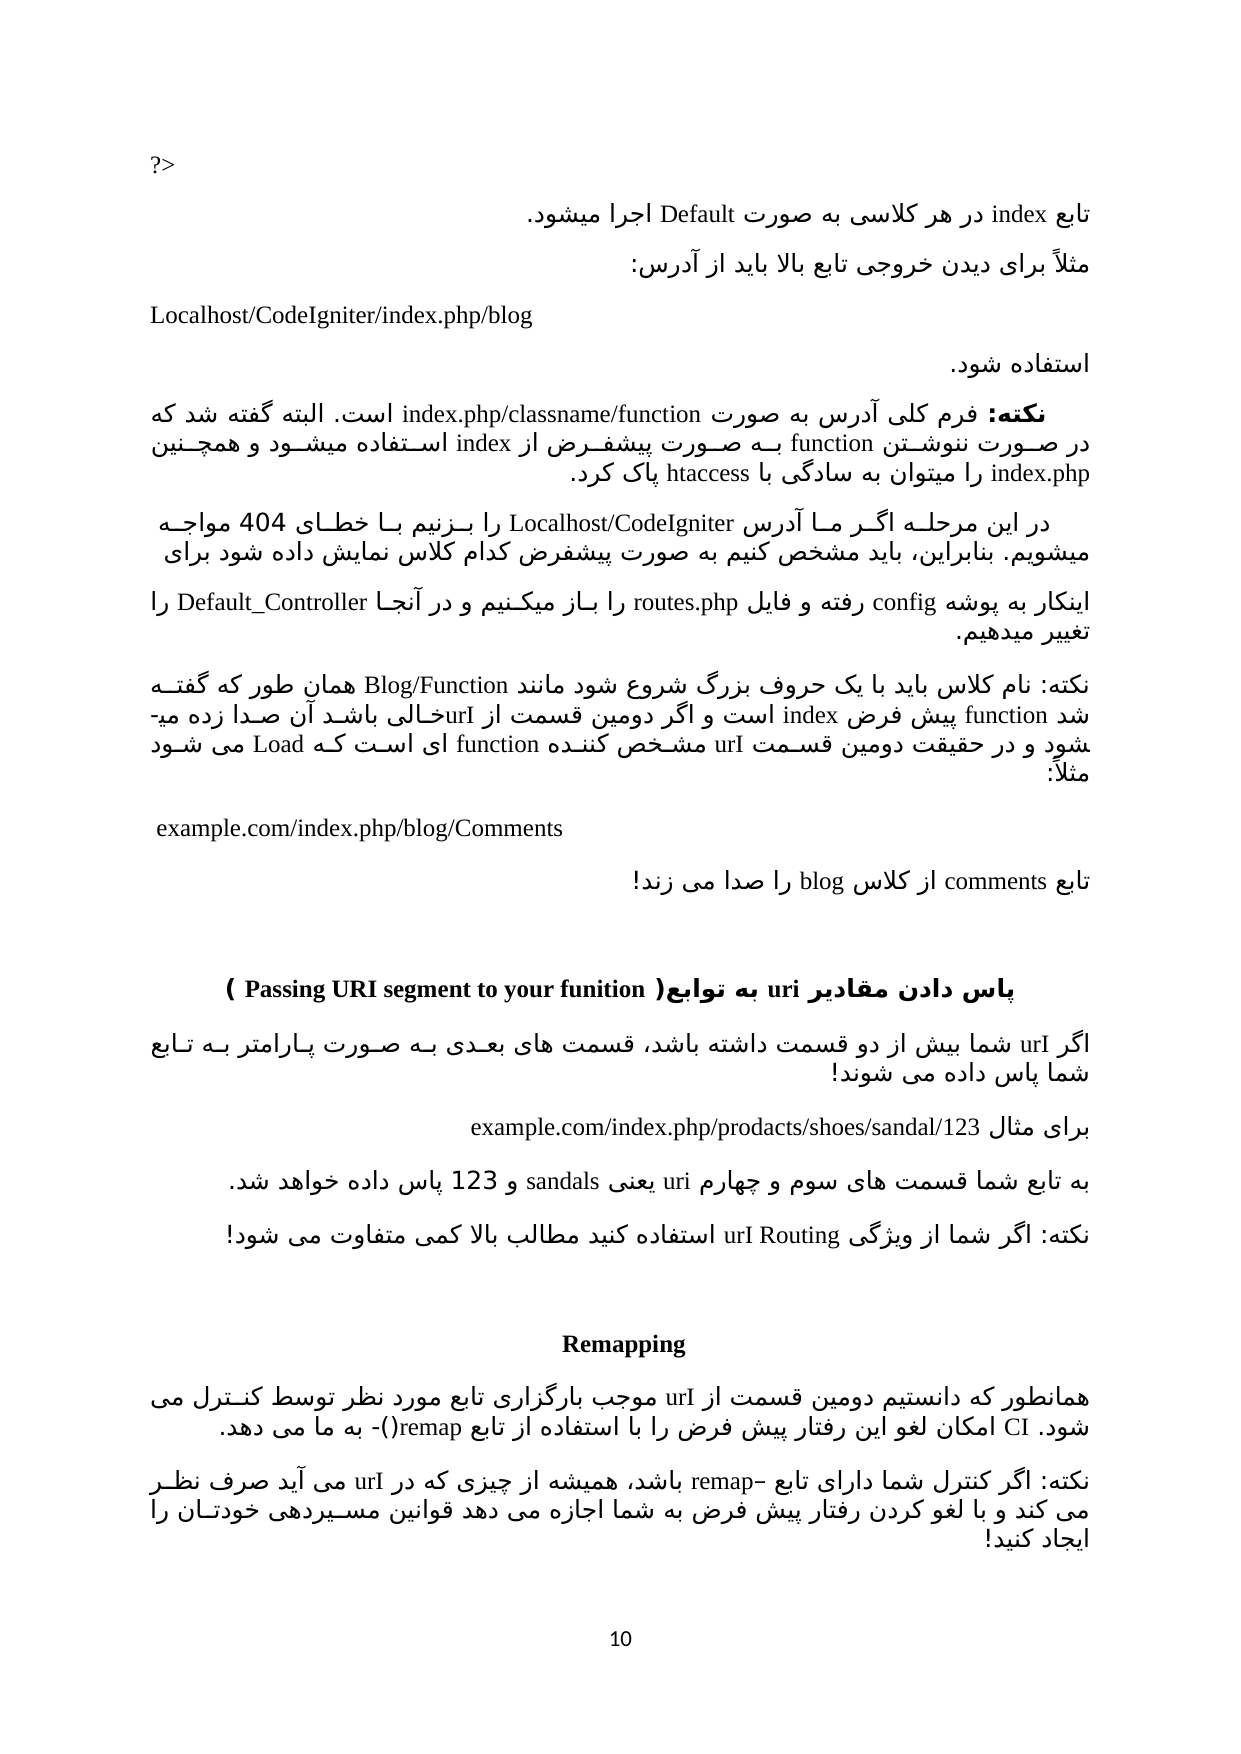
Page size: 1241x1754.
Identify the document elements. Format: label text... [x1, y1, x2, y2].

text در این مرحله اگر ما آدرس Localhost/CodeIgniter را بزنیم با خطای 404 مواجه می­شویم. بنابراین، باید مشخص کنیم به ­صورت پیش­فرض کدام کلاس نمایش داده شود برای [150, 508, 1090, 566]
text Localhost/CodeIgniter/index.php/blog [150, 300, 1090, 328]
text اگر urI شما بیش از دو قسمت داشته باشد، قسمت های بعدی به صورت پارامتر به تابع شما پاس داده می شوند! [150, 1029, 1090, 1087]
text به تابع شما قسمت های سوم و چهارم uri یعنی sandals و 123 پاس داده خواهد شد. [150, 1166, 1090, 1196]
text نکته: نام کلاس باید با یک حروف بزرگ شروع شود مانند Blog/Function همان طور که گفته شد function پیش فرض index است و اگر دومین قسمت از urIخالی باشد آن صدا زده می­شود و در حقیقت دومین قسمت urI مشخص کننده function ای است که Load می شود مثلاً: [150, 671, 1090, 788]
text برای مثال example.com/index.php/prodacts/shoes/sandal/123 [150, 1112, 1090, 1141]
text نکته: فرم کلی آدرس به صورت index.php/classname/function است. البته گفته شد که در صورت ننوشتن function به­ صورت پیش­فرض از index استفاده می­شود و همچنین index.php را می­توان به سادگی با htaccess پاک کرد. [150, 399, 1090, 487]
text Remapping [150, 1329, 1090, 1357]
text پاس دادن مقادیر uri به توابع( Passing URI segment to your funition ) [150, 974, 1090, 1004]
text تابع comments از کلاس blog را صدا می زند! [150, 866, 1090, 896]
text این­کار به پوشه config رفته و فایل routes.php را باز می­کنیم و در آن­جا Default_Controller را تغییر می­دهیم. [150, 587, 1090, 646]
text استفاده شود. [150, 349, 1090, 378]
text example.com/index.php/blog/Comments [150, 813, 1090, 841]
text همانطور که دانستیم دومین قسمت از urI موجب بارگزاری تابع مورد نظر توسط کنترل می شود. CI امکان لغو این رفتار پیش فرض را با استفاده از تابع remap()- به ما می دهد. [150, 1382, 1090, 1441]
text مثلاً برای دیدن خروجی تابع بالا باید از آدرس: [150, 250, 1090, 279]
text تابع index در هر کلاسی به ­صورت Default اجرا می­شود. [150, 199, 1090, 229]
text نکته: اگر شما از ویژگی urI Routing استفاده کنید مطالب بالا کمی متفاوت می شود! [150, 1221, 1090, 1250]
text ?> [150, 150, 1090, 179]
text نکته: اگر کنترل شما دارای تابع –remap باشد، همیشه از چیزی که در urI می آید صرف نظر می کند و با لغو کردن رفتار پیش فرض به شما اجازه می دهد قوانین مسیردهی خودتان را ایجاد کنید! [150, 1466, 1090, 1553]
